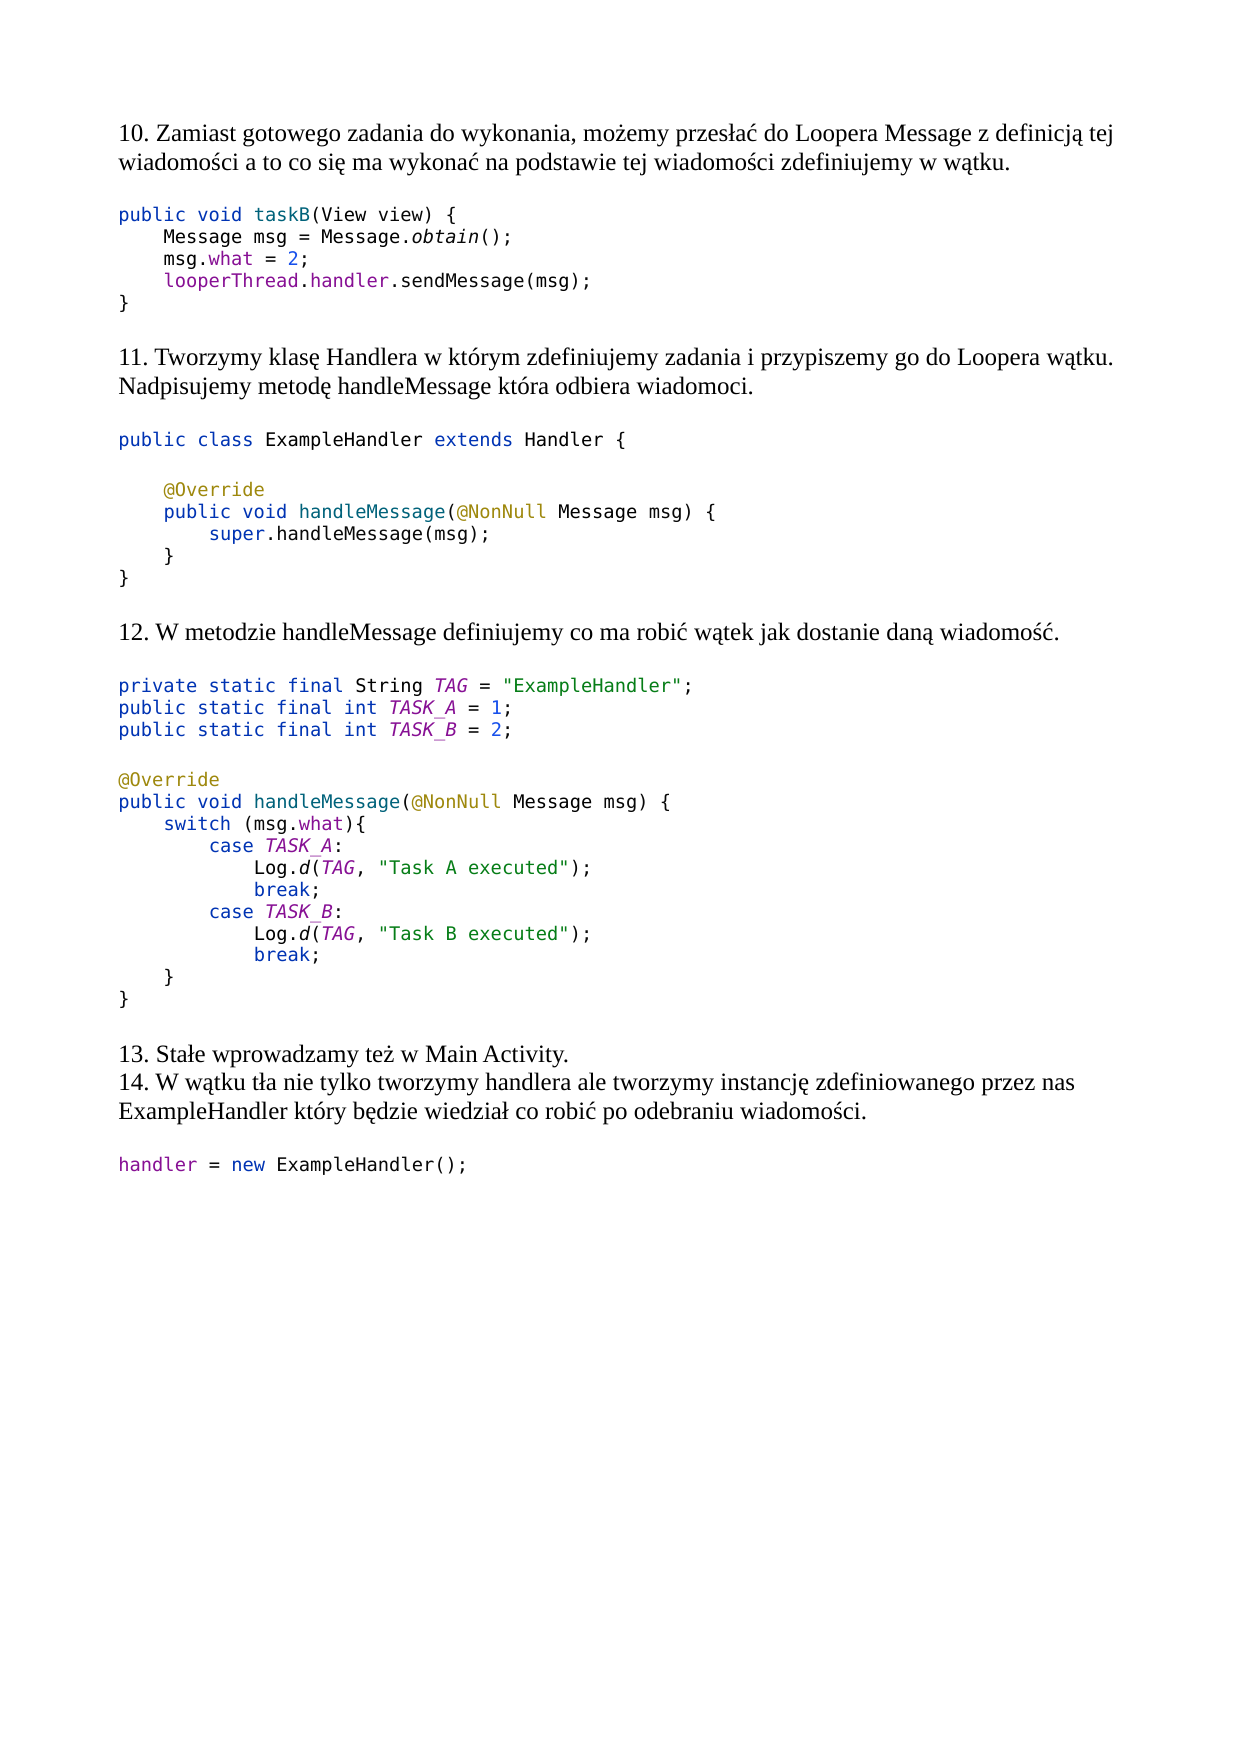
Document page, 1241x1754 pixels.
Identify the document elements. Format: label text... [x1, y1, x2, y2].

text handler = new ExampleHandler(); [118, 1154, 1122, 1176]
text private static final String TAG = "ExampleHandler"; public static final int TASK_A = 1; public static final int TASK_B = 2; @Override public void handleMessage(@NonNull Message msg) { switch (msg.what){ case TASK_A: Log.d(TAG, "Task A executed"); break; case TASK_B: Log.d(TAG, "Task B executed"); break; } } [118, 675, 1122, 1010]
text 12. W metodzie handleMessage definiujemy co ma robić wątek jak dostanie daną wiadomość. [118, 617, 1122, 646]
text 14. W wątku tła nie tylko tworzymy handlera ale tworzymy instancję zdefiniowanego przez nas ExampleHandler który będzie wiedział co robić po odebraniu wiadomości. [118, 1067, 1122, 1125]
text public class ExampleHandler extends Handler { @Override public void handleMessage(@NonNull Message msg) { super.handleMessage(msg); } } [118, 429, 1122, 589]
text public void taskB(View view) { Message msg = Message.obtain(); msg.what = 2; looperThread.handler.sendMessage(msg); } [118, 204, 1122, 314]
text 11. Tworzymy klasę Handlera w którym zdefiniujemy zadania i przypiszemy go do Loopera wątku. [118, 342, 1122, 371]
text 13. Stałe wprowadzamy też w Main Activity. [118, 1039, 1122, 1067]
text 10. Zamiast gotowego zadania do wykonania, możemy przesłać do Loopera Message z definicją tej wiadomości a to co się ma wykonać na podstawie tej wiadomości zdefiniujemy w wątku. [118, 118, 1122, 176]
text Nadpisujemy metodę handleMessage która odbiera wiadomoci. [118, 371, 1122, 400]
